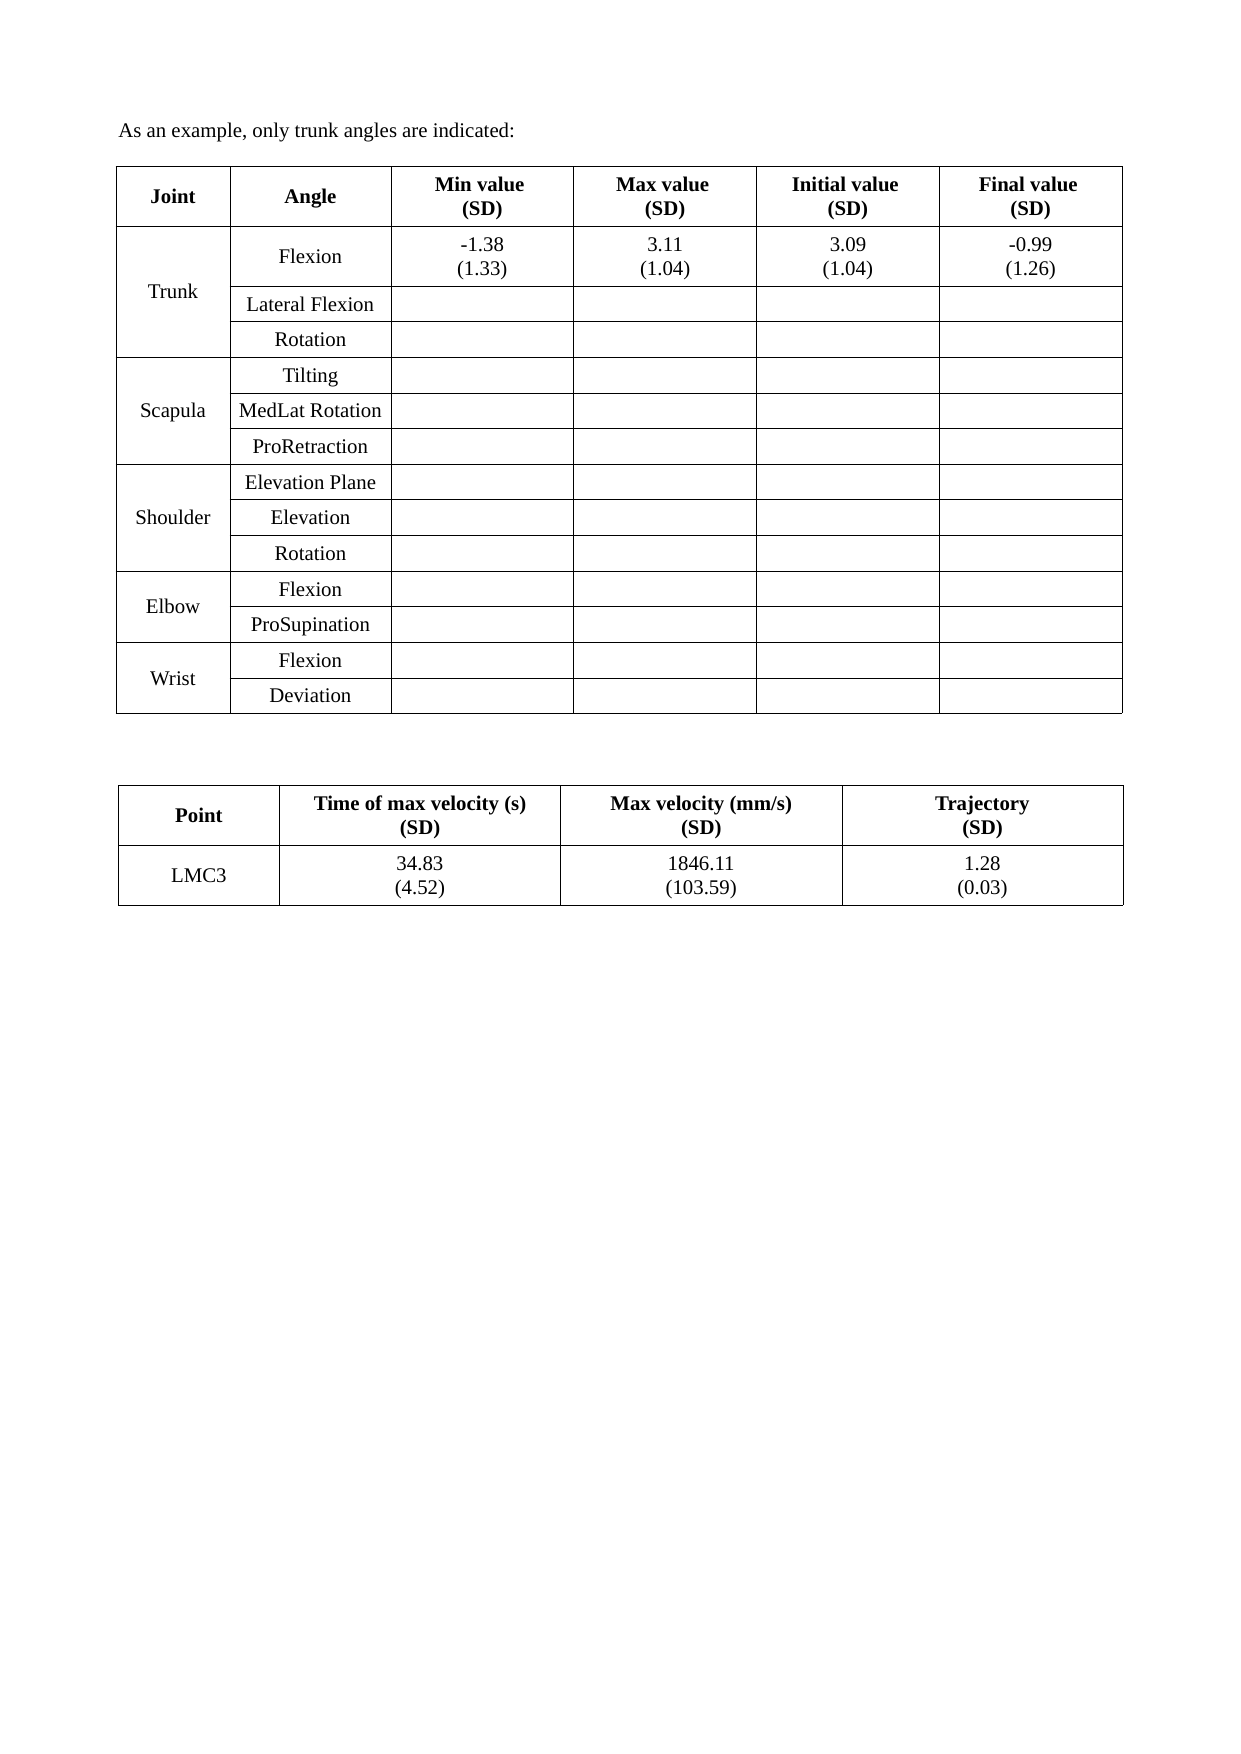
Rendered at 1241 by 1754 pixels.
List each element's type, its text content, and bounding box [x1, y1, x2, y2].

table_cell [392, 643, 573, 677]
table_cell LMC3 [119, 846, 279, 905]
table_header Time of max velocity (s) (SD) [280, 786, 560, 845]
table_cell ProSupination [231, 607, 391, 642]
table_cell [574, 394, 756, 428]
table_cell [940, 394, 1122, 428]
table_cell [574, 429, 756, 464]
table_header Joint [117, 167, 230, 226]
table_cell [392, 607, 573, 642]
table_cell 3.11 (1.04) [574, 227, 756, 286]
table_cell Flexion [231, 572, 391, 606]
table_cell 1846.11 (103.59) [561, 846, 842, 905]
table_cell [757, 287, 939, 321]
table_cell [392, 572, 573, 606]
table_cell Flexion [231, 643, 391, 677]
table_cell [392, 287, 573, 321]
table_cell [392, 500, 573, 535]
table_header Max value (SD) [574, 167, 756, 226]
table_cell [574, 643, 756, 677]
table_cell [757, 322, 939, 357]
table_cell Elbow [117, 572, 230, 642]
table_cell -1.38 (1.33) [392, 227, 573, 286]
table_cell [392, 429, 573, 464]
table_cell Rotation [231, 536, 391, 571]
table_cell [757, 358, 939, 392]
table_cell [574, 465, 756, 499]
table_cell [574, 322, 756, 357]
table_cell [757, 643, 939, 677]
text As an example, only trunk angles are indicated: [118, 118, 1122, 142]
table_cell [392, 358, 573, 392]
table_cell MedLat Rotation [231, 394, 391, 428]
table_cell Tilting [231, 358, 391, 392]
table_cell [940, 572, 1122, 606]
table_cell [940, 536, 1122, 571]
table_cell [392, 679, 573, 713]
table_cell [392, 465, 573, 499]
table_cell [940, 679, 1122, 713]
table_cell [940, 607, 1122, 642]
table_cell [757, 607, 939, 642]
table_cell [574, 607, 756, 642]
table_header Min value (SD) [392, 167, 573, 226]
table_header Angle [231, 167, 391, 226]
table_cell [940, 500, 1122, 535]
table_cell [392, 322, 573, 357]
table_cell Deviation [231, 679, 391, 713]
table_cell ProRetraction [231, 429, 391, 464]
table_cell [940, 322, 1122, 357]
table_cell Rotation [231, 322, 391, 357]
table_cell [574, 287, 756, 321]
table_cell [392, 536, 573, 571]
table_cell [940, 358, 1122, 392]
table_cell [574, 679, 756, 713]
table_cell Elevation Plane [231, 465, 391, 499]
table_cell [940, 429, 1122, 464]
table_cell [940, 465, 1122, 499]
table_cell [757, 572, 939, 606]
table_cell [392, 394, 573, 428]
table_header Initial value (SD) [757, 167, 939, 226]
table_cell 3.09 (1.04) [757, 227, 939, 286]
table_cell -0.99 (1.26) [940, 227, 1122, 286]
table_cell [940, 287, 1122, 321]
table_header Final value (SD) [940, 167, 1122, 226]
table_cell [757, 394, 939, 428]
table_cell [757, 679, 939, 713]
table_header Trajectory (SD) [843, 786, 1123, 845]
table_cell [757, 465, 939, 499]
table_cell [940, 643, 1122, 677]
table_cell [574, 358, 756, 392]
table_header Point [119, 786, 279, 845]
table_cell Wrist [117, 643, 230, 713]
table_cell Lateral Flexion [231, 287, 391, 321]
table_header Max velocity (mm/s) (SD) [561, 786, 842, 845]
table_cell [574, 536, 756, 571]
table_cell Elevation [231, 500, 391, 535]
table_cell 1.28 (0.03) [843, 846, 1123, 905]
table_cell Scapula [117, 358, 230, 464]
table_cell Shoulder [117, 465, 230, 571]
table_cell [757, 500, 939, 535]
table_cell [757, 536, 939, 571]
table_cell Flexion [231, 227, 391, 286]
table_cell [574, 572, 756, 606]
table_cell [574, 500, 756, 535]
table_cell Trunk [117, 227, 230, 357]
table_cell 34.83 (4.52) [280, 846, 560, 905]
table_cell [757, 429, 939, 464]
